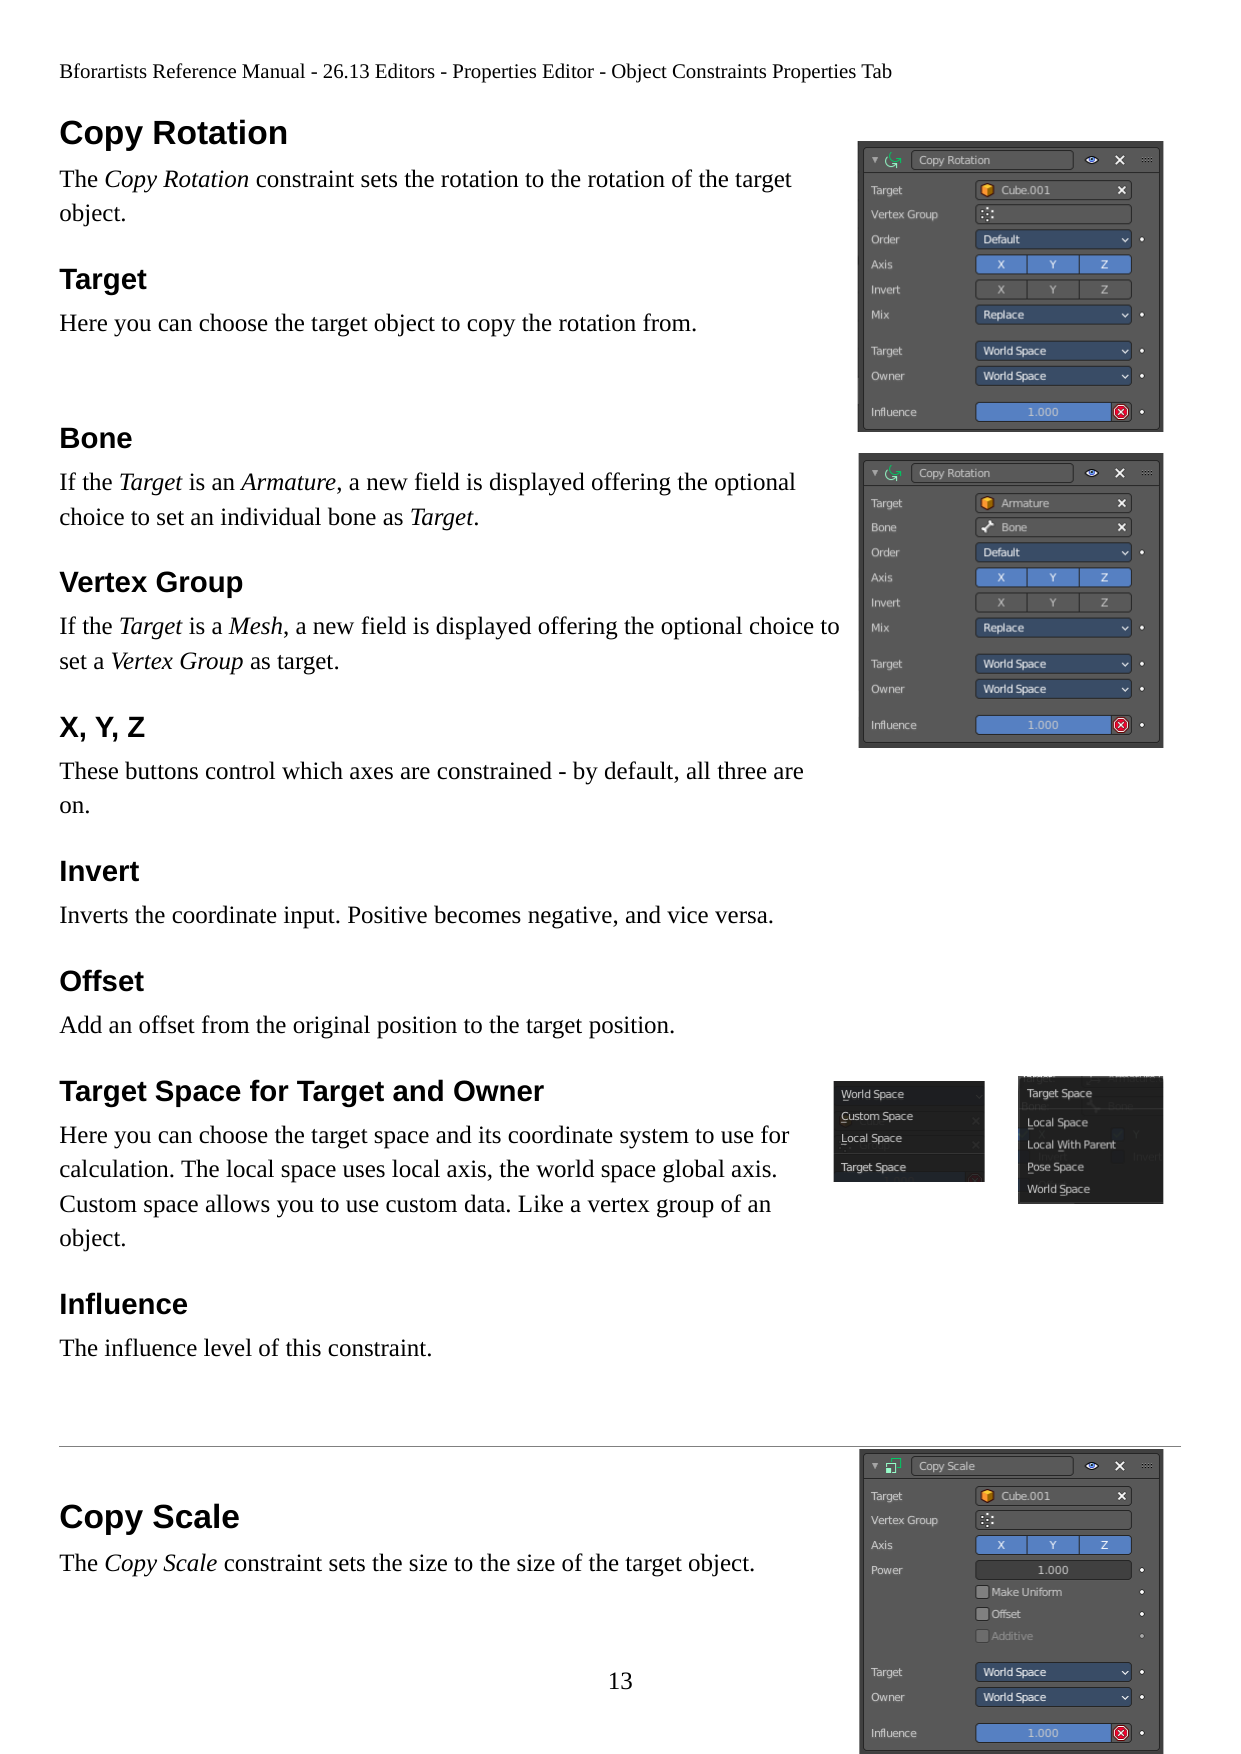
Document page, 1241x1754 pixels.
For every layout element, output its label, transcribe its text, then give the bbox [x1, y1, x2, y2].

picture [1018, 1076, 1164, 1204]
picture [858, 453, 1164, 748]
text If the Target is an Armature, a new field is displayed offering the optional choice to set an individual bone as Target. [59, 467, 858, 530]
subtitle Target Space for Target and Owner [59, 1074, 1181, 1107]
subtitle Target [59, 262, 857, 296]
text Add an offset from the original position to the target position. [59, 1010, 1181, 1039]
picture [833, 1081, 985, 1182]
text Inverts the coordinate input. Positive becomes negative, and vice versa. [59, 900, 1181, 929]
subtitle Bone [59, 421, 1181, 454]
subtitle Copy Rotation [59, 113, 1181, 151]
subtitle [1164, 565, 1181, 599]
subtitle Influence [59, 1287, 1181, 1321]
picture [857, 141, 1164, 432]
subtitle [1164, 1496, 1181, 1535]
text Here you can choose the target object to copy the rotation from. [59, 308, 857, 337]
subtitle Vertex Group [59, 565, 858, 599]
subtitle [1164, 709, 1181, 743]
text The Copy Rotation constraint sets the rotation to the rotation of the target object. [59, 164, 857, 227]
subtitle Copy Scale [59, 1496, 859, 1535]
text These buttons control which axes are constrained - by default, all three are on. [59, 756, 1181, 819]
subtitle Offset [59, 964, 1181, 998]
text Here you can choose the target space and its coordinate system to use for calculation. The local space uses local axis, the world space global axis. Custom space allows you to use custom data. Like a vertex group of an object. [59, 1120, 1181, 1252]
subtitle [1164, 262, 1181, 296]
subtitle X, Y, Z [59, 709, 858, 743]
text The influence level of this constraint. [59, 1333, 1181, 1362]
picture [859, 1449, 1164, 1754]
text If the Target is a Mesh, a new field is displayed offering the optional choice to set a Vertex Group as target. [59, 611, 858, 675]
subtitle Invert [59, 854, 1181, 888]
text The Copy Scale constraint sets the size to the size of the target object. [59, 1548, 859, 1576]
